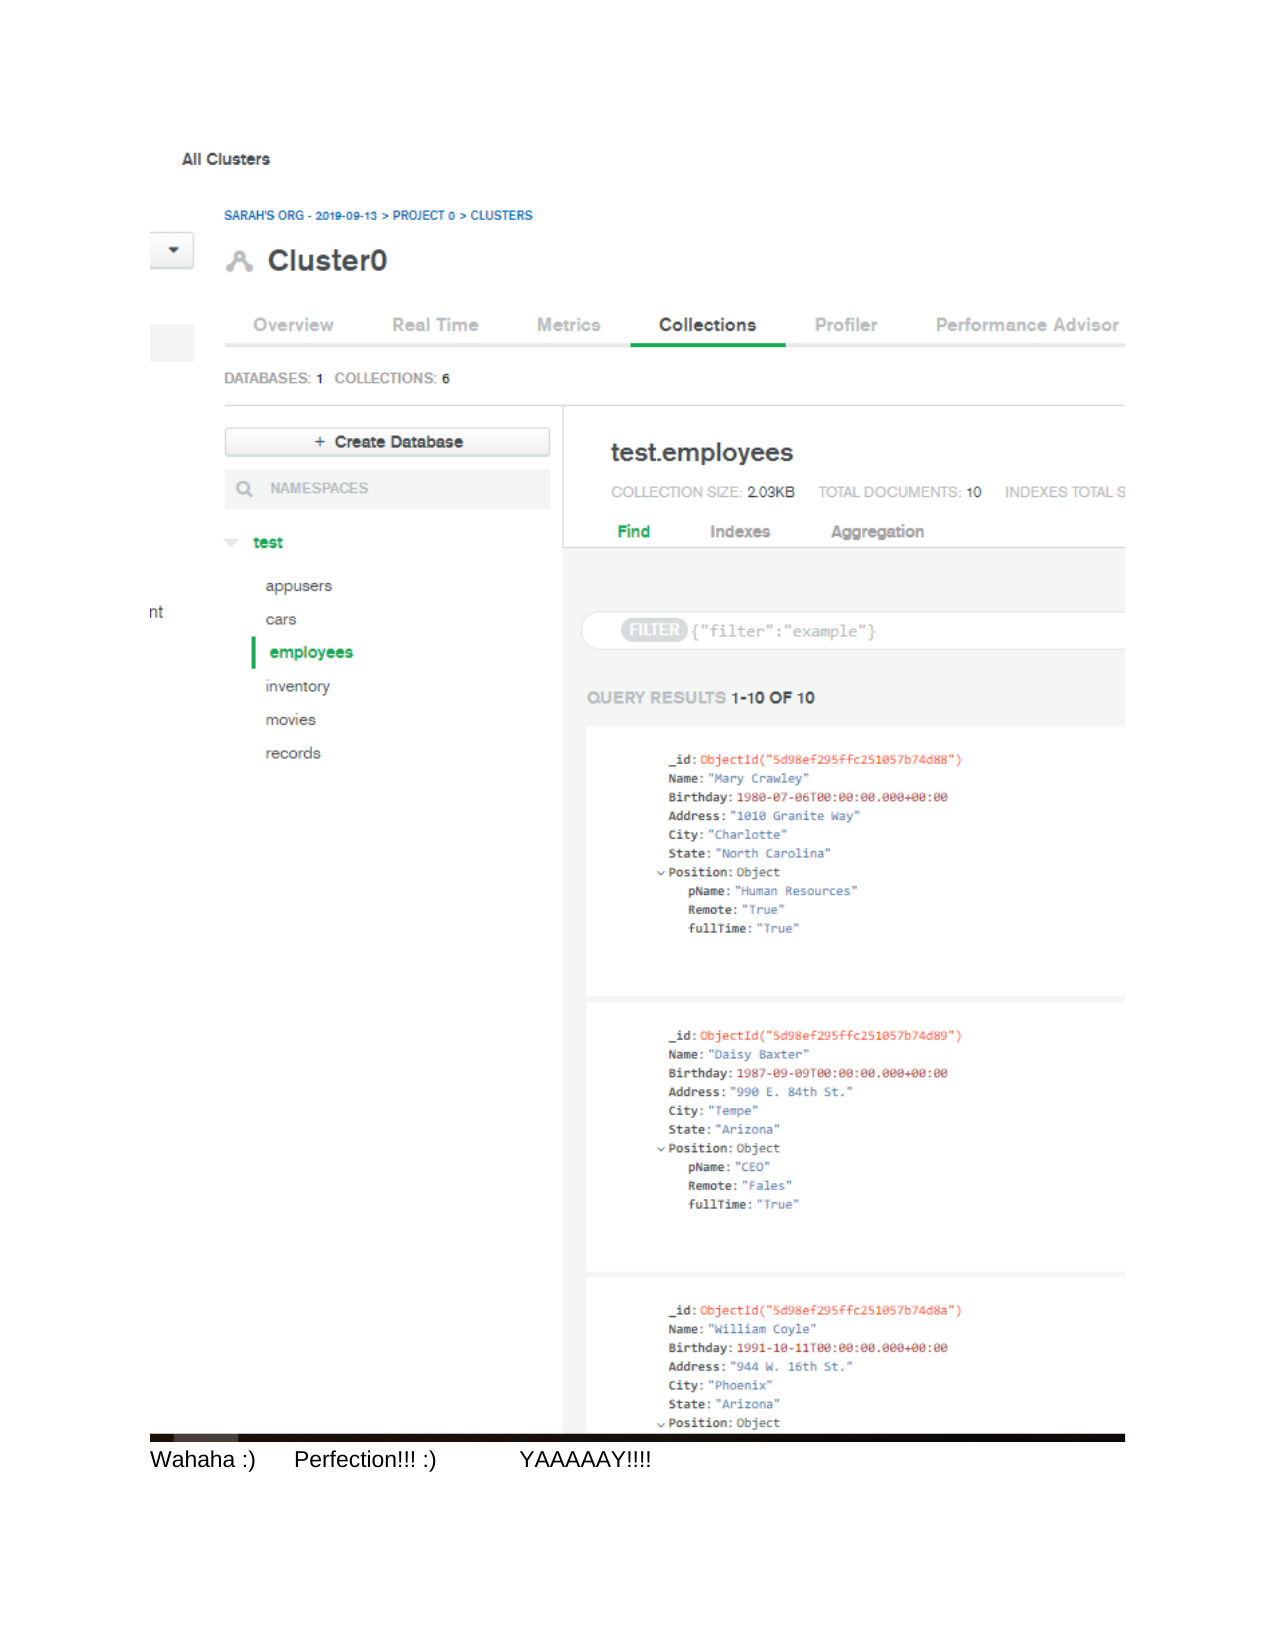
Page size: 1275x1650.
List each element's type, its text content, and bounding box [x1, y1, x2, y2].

text Wahaha :) Perfection!!! :) YAAAAAY!!!! [150, 1446, 1125, 1472]
picture [150, 150, 1125, 1442]
